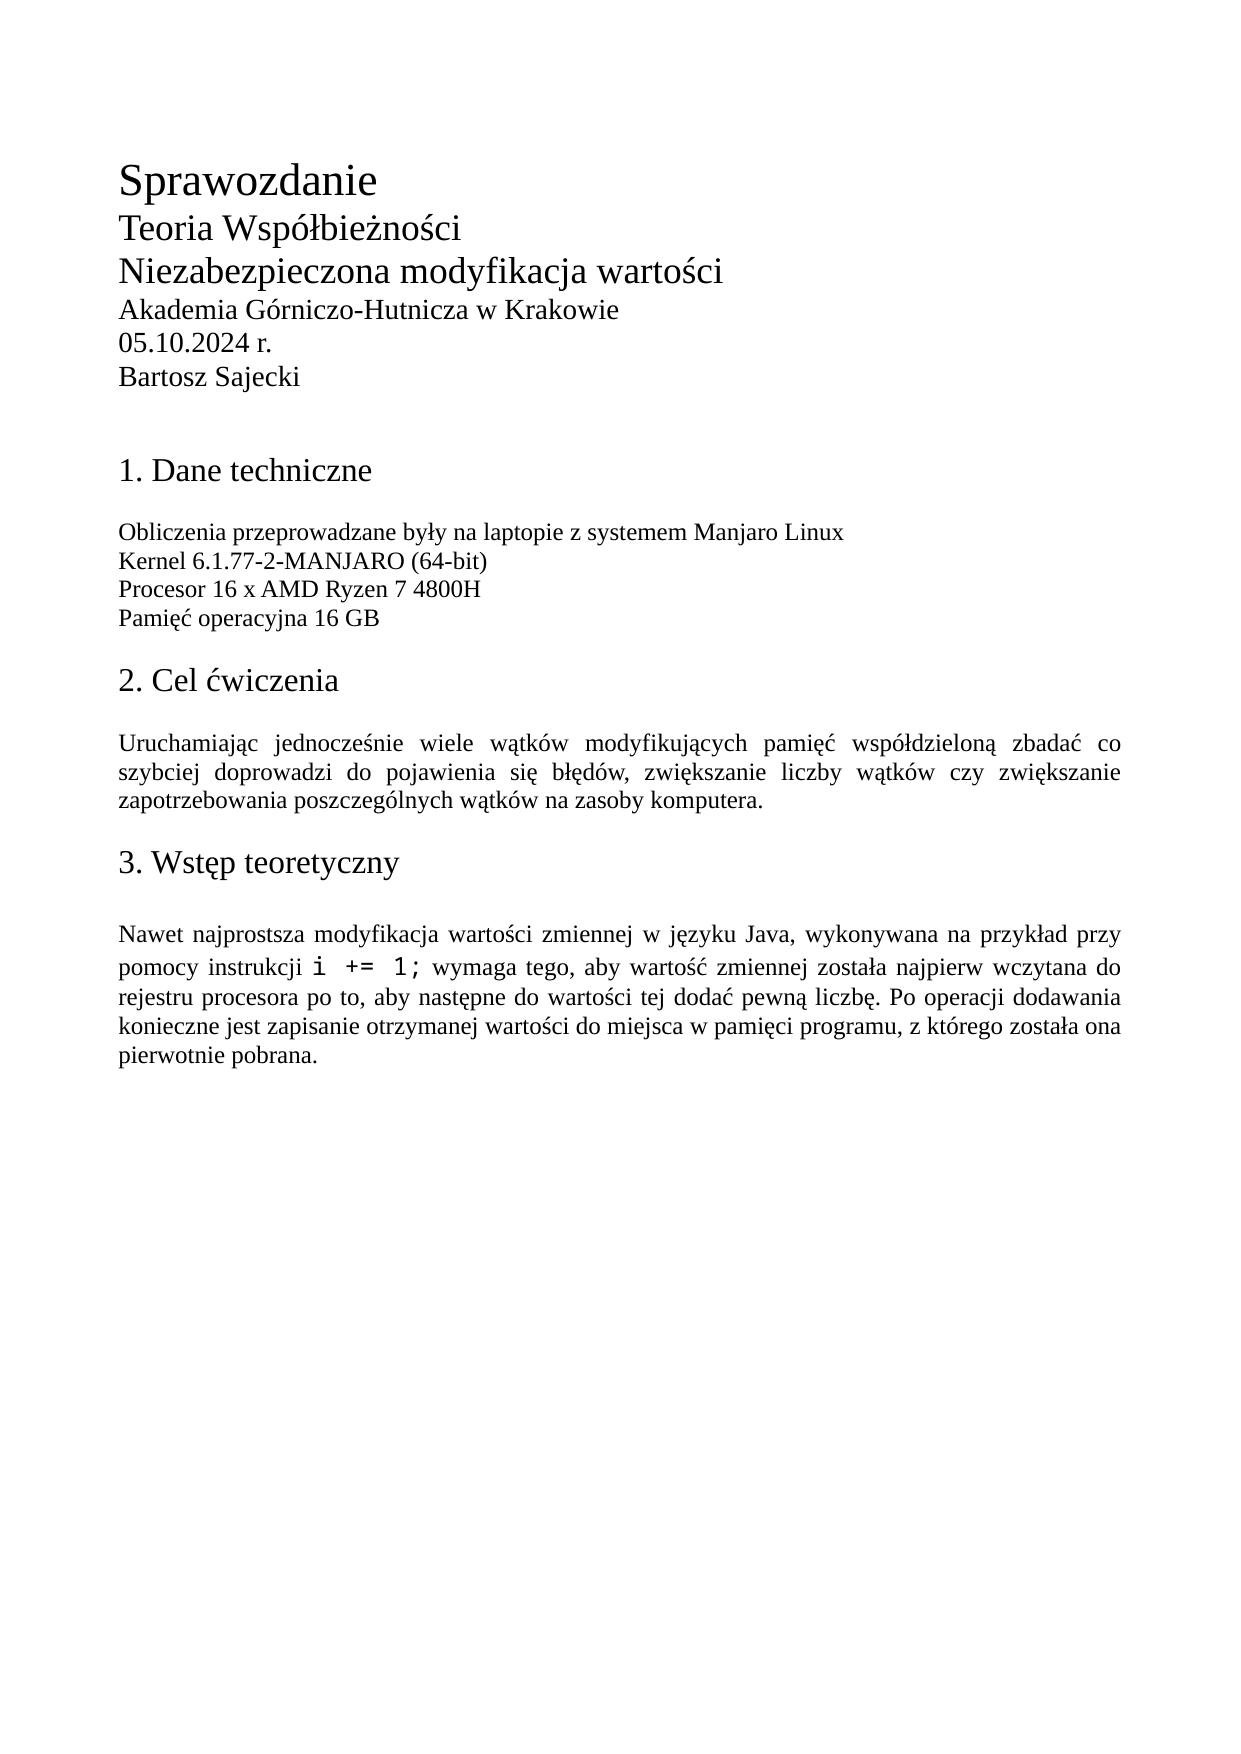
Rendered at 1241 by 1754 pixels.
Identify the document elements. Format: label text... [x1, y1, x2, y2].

text 05.10.2024 r. [118, 325, 1122, 359]
text 2. Cel ćwiczenia [118, 661, 1122, 699]
text Akademia Górniczo-Hutnicza w Krakowie [118, 292, 1122, 325]
text Procesor 16 x AMD Ryzen 7 4800H [118, 574, 1122, 603]
text Obliczenia przeprowadzane były na laptopie z systemem Manjaro Linux [118, 517, 1122, 546]
text Niezabezpieczona modyfikacja wartości [118, 249, 1122, 292]
text Uruchamiając jednocześnie wiele wątków modyfikujących pamięć współdzieloną zbadać co szybciej doprowadzi do pojawienia się błędów, zwiększanie liczby wątków czy zwiększanie zapotrzebowania poszczególnych wątków na zasoby komputera. [118, 728, 1122, 814]
text Nawet najprostsza modyfikacja wartości zmiennej w języku Java, wykonywana na przykład przy pomocy instrukcji i += 1; wymaga tego, aby wartość zmiennej została najpierw wczytana do rejestru procesora po to, aby następne do wartości tej dodać pewną liczbę. Po operacji dodawania konieczne jest zapisanie otrzymanej wartości do miejsca w pamięci programu, z którego została ona pierwotnie pobrana. [118, 919, 1122, 1068]
text Sprawozdanie [118, 153, 1122, 206]
text Teoria Współbieżności [118, 206, 1122, 249]
text 1. Dane techniczne [118, 450, 1122, 488]
text 3. Wstęp teoretyczny [118, 843, 1122, 881]
text Pamięć operacyjna 16 GB [118, 603, 1122, 632]
text Bartosz Sajecki [118, 359, 1122, 392]
text Kernel 6.1.77-2-MANJARO (64-bit) [118, 546, 1122, 574]
